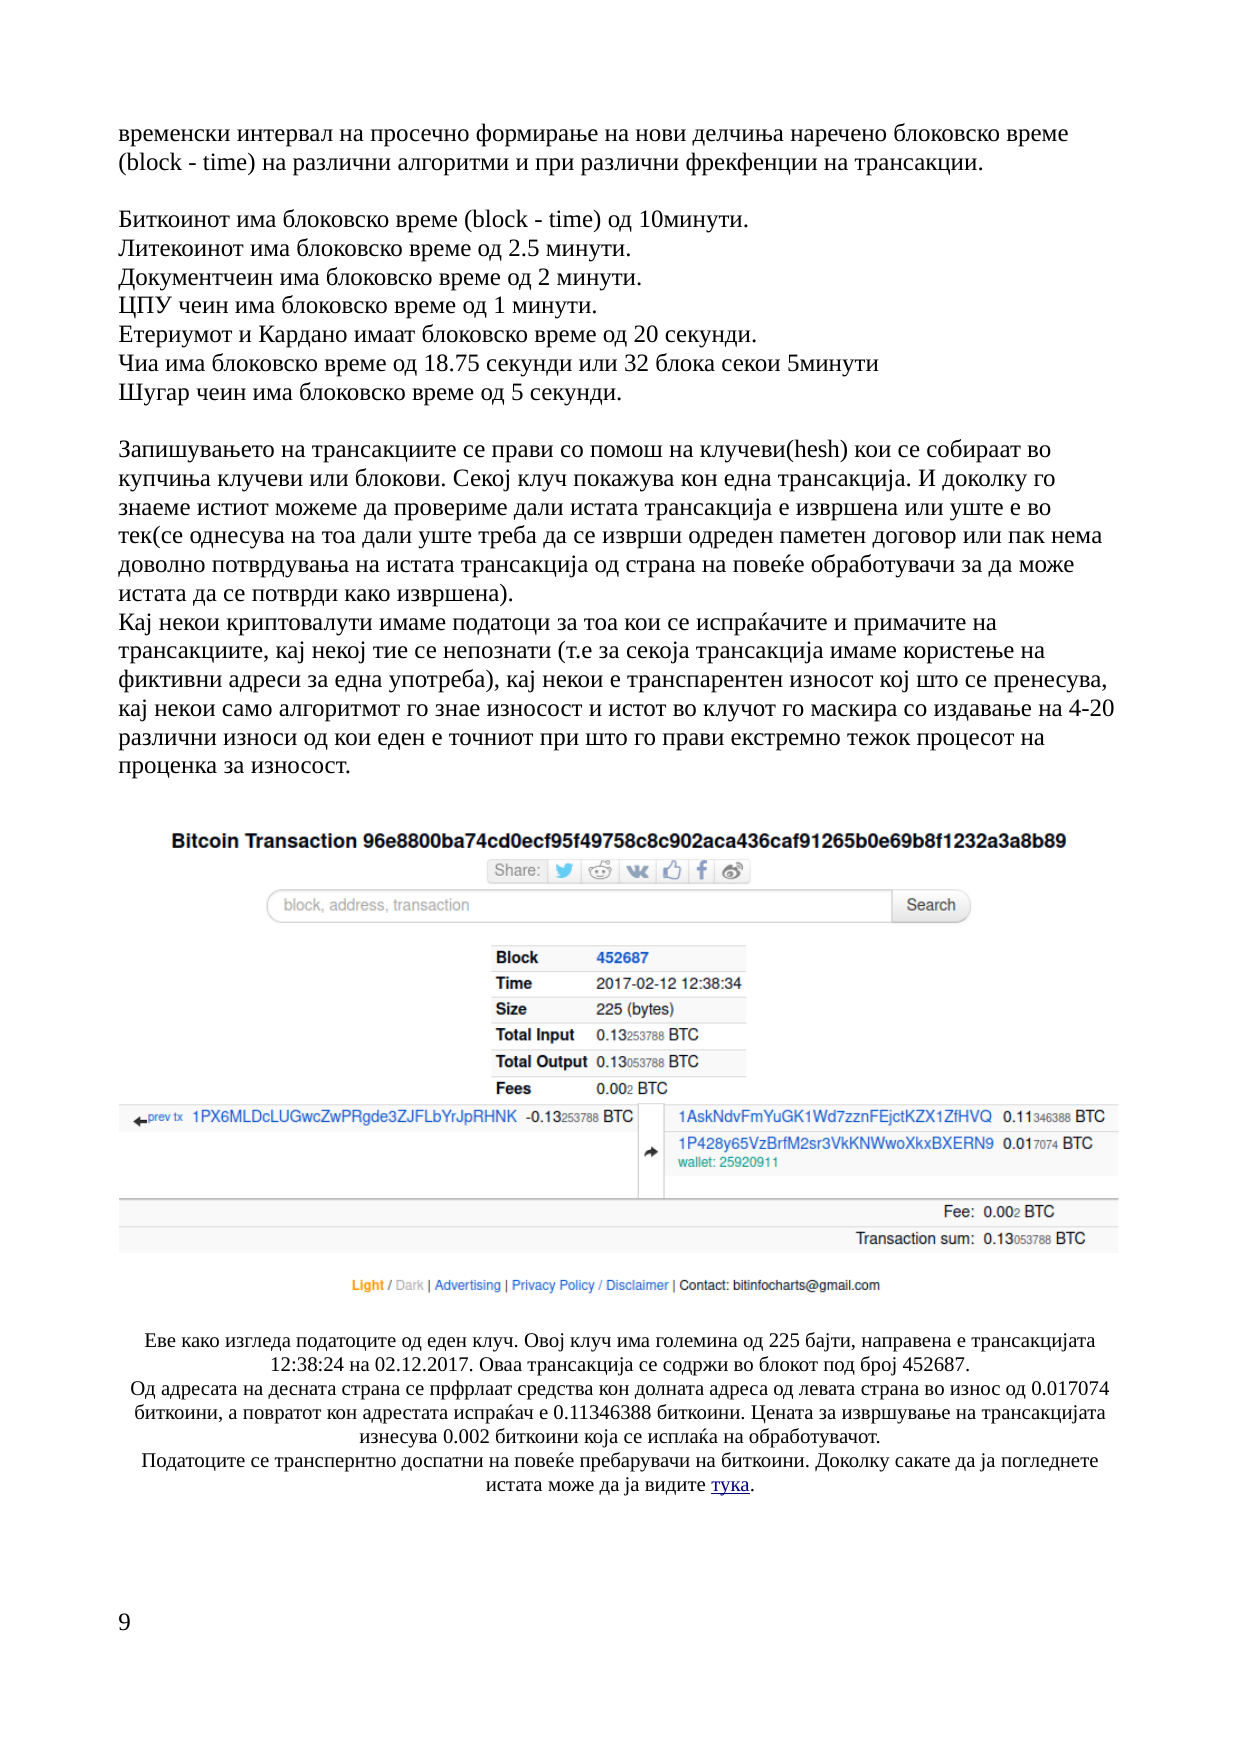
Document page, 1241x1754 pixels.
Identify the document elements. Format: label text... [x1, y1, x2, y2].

text Еве како изгледа податоците од еден клуч. Овој клуч има големина од 225 бајти, направена е трансакцијата 12:38:24 на 02.12.2017. Оваа трансакција се содржи во блокот под број 452687. [118, 1328, 1122, 1376]
text Чиа има блоковско време од 18.75 секунди или 32 блока секои 5минути [118, 348, 1122, 377]
text Податоците се транспернтно доспатни на повеќе пребарувачи на биткоини. Доколку сакате да ја погледнете истата може да ја видите тука. [118, 1448, 1122, 1496]
picture [118, 831, 1123, 1299]
text Биткоинот има блоковско време (block - time) од 10минути. [118, 204, 1122, 233]
text временски интервал на просечно формирање на нови делчиња наречено блоковско време (block - time) на различни алгоритми и при различни фрекфенции на трансакции. [118, 118, 1122, 176]
text Шугар чеин има блоковско време од 5 секунди. [118, 377, 1122, 406]
text Литекоинот има блоковско време од 2.5 минути. [118, 233, 1122, 262]
text Кај некои криптовалути имаме податоци за тоа кои се испраќачите и примачите на трансакциите, кај некој тие се непознати (т.е за секоја трансакција имаме користење на фиктивни адреси за една употреба), кај некои е транспарентен износот кој што се пренесува, кај некои само алгоритмот го знае износост и истот во клучот го маскира со издавање на 4-20 различни износи од кои еден е точниот при што го прави екстремно тежок процесот на проценка за износост. [118, 607, 1122, 779]
text Документчеин има блоковско време од 2 минути. [118, 262, 1122, 291]
text ЦПУ чеин има блоковско време од 1 минути. [118, 291, 1122, 319]
text Од адресата на десната страна се прфрлаат средства кон долната адреса од левата страна во износ од 0.017074 биткоини, а повратот кон адрестата испраќач е 0.11346388 биткоини. Цената за извршување на трансакцијата изнесува 0.002 биткоини која се исплаќа на обработувачот. [118, 1376, 1122, 1448]
text Етериумот и Кардано имаат блоковско време од 20 секунди. [118, 319, 1122, 348]
text Запишувањето на трансакциите се прави со помош на клучеви(hesh) кои се собираат во купчиња клучеви или блокови. Секој клуч покажува кон една трансакција. И доколку го знаеме истиот можеме да провериме дали истата трансакција е извршена или уште е во тек(се однесува на тоа дали уште треба да се изврши одреден паметен договор или пак нема доволно потврдувања на истата трансакција од страна на повеќе обработувачи за да може истата да се потврди како извршена). [118, 434, 1122, 607]
